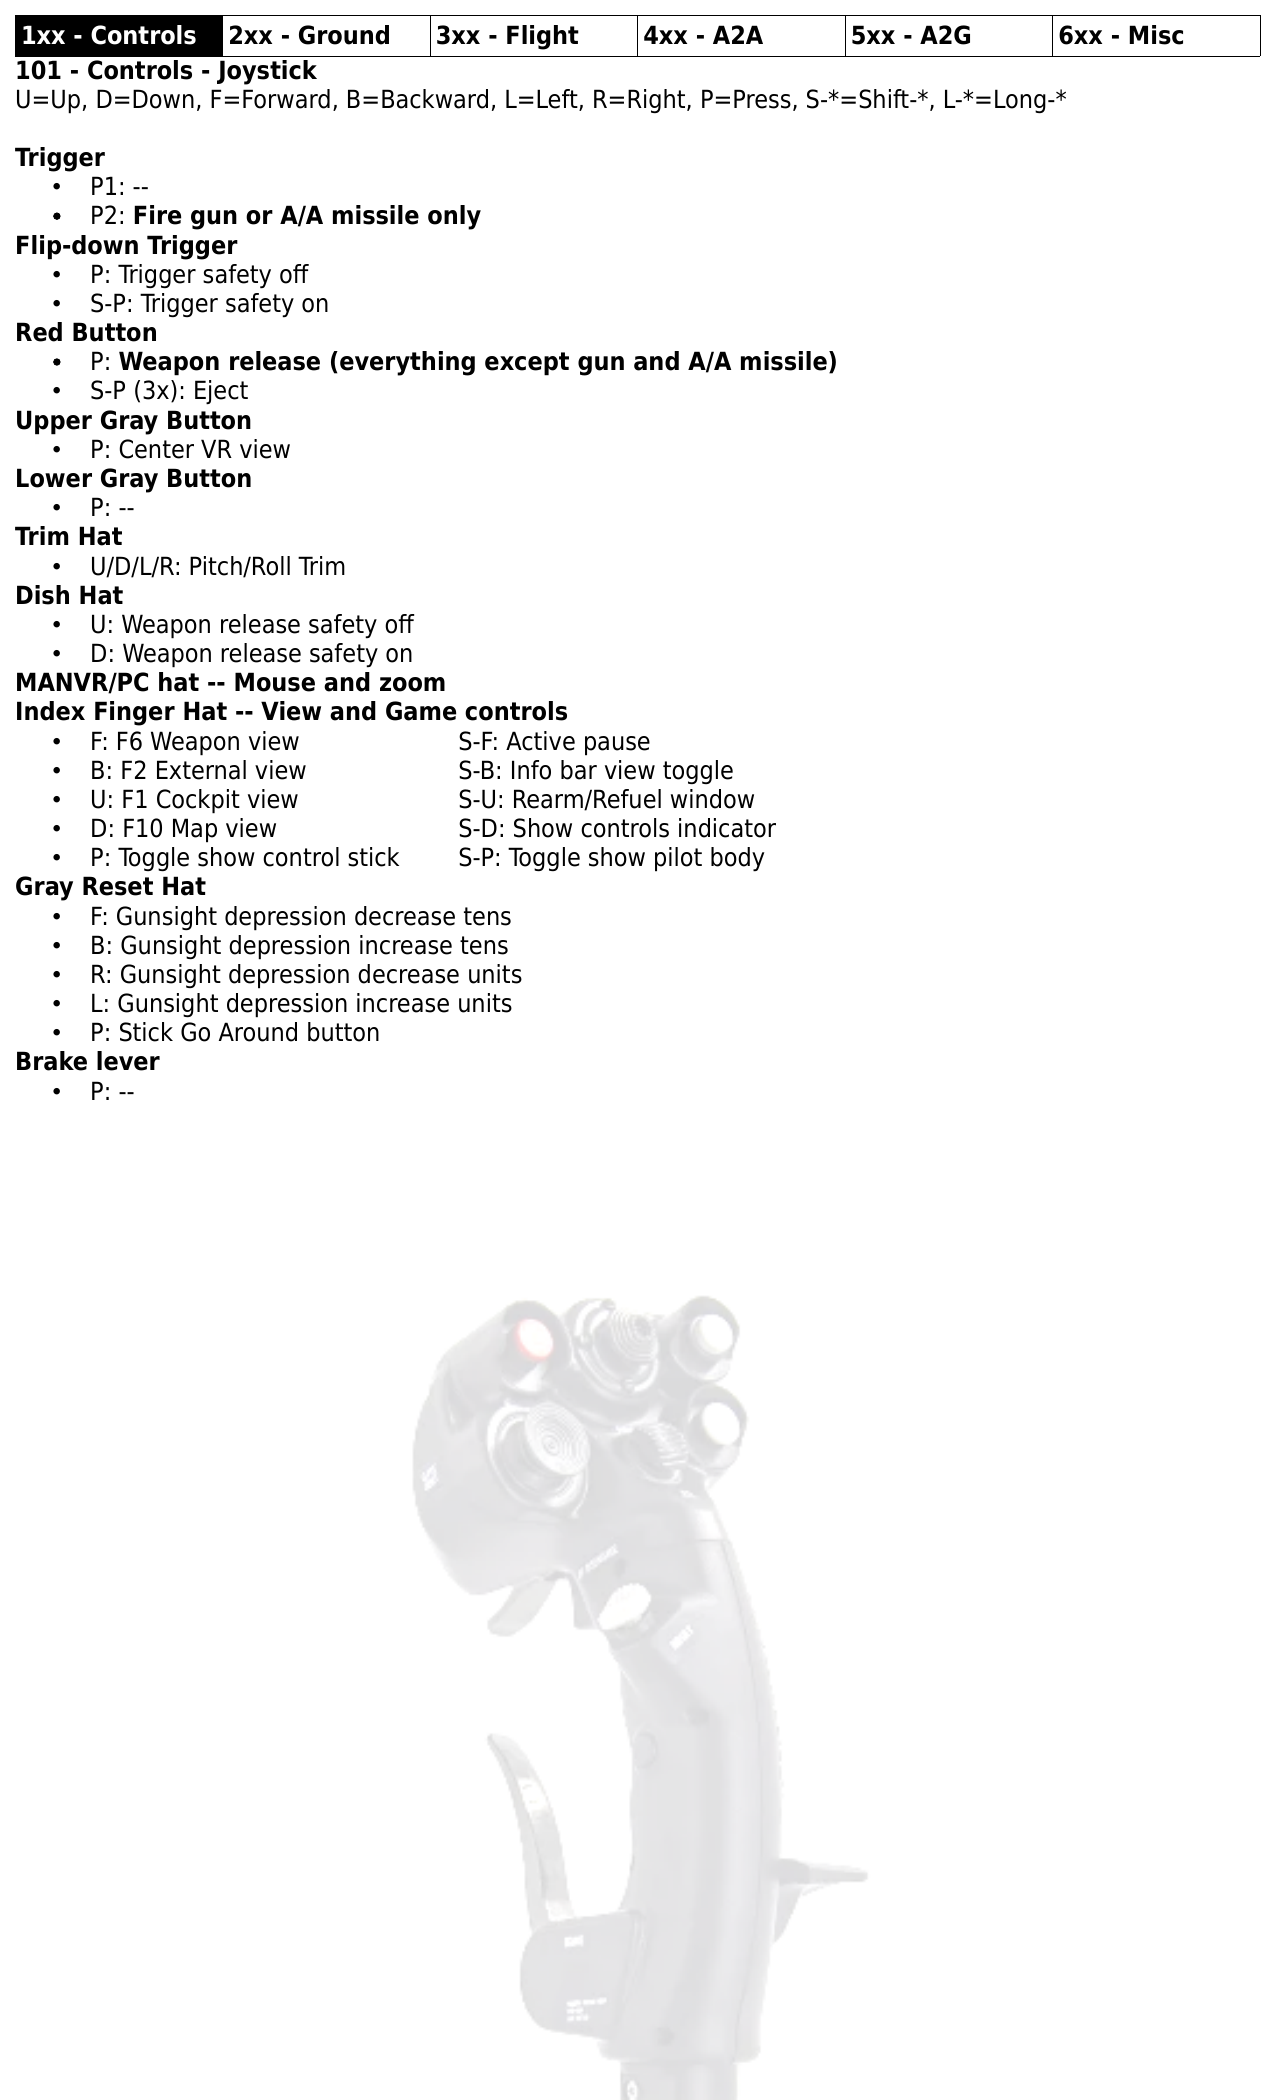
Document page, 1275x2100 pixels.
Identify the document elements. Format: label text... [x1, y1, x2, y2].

text Brake lever [15, 1047, 1260, 1077]
list P: Weapon release (everything except gun and A/A missile) [52, 347, 1260, 377]
text Flip-down Trigger [15, 231, 1260, 260]
list D: F10 Map view S-D: Show controls indicator [52, 814, 1260, 843]
text Upper Gray Button [15, 406, 1260, 435]
table_header 1xx - Controls [16, 16, 222, 56]
list F: F6 Weapon view S-F: Active pause [52, 727, 1260, 756]
table_header 2xx - Ground [223, 16, 430, 56]
list P: -- [52, 493, 1260, 522]
text Gray Reset Hat [15, 872, 1260, 902]
table_header 5xx - A2G [846, 16, 1052, 56]
list P1: -- [52, 172, 1260, 202]
list U: F1 Cockpit view S-U: Rearm/Refuel window [52, 785, 1260, 814]
list P2: Fire gun or A/A missile only [52, 202, 1260, 231]
text MANVR/PC hat -- Mouse and zoom [15, 668, 1260, 697]
list U: Weapon release safety off [52, 610, 1260, 639]
text Lower Gray Button [15, 464, 1260, 493]
text 101 - Controls - Joystick [15, 57, 1260, 85]
list S-P (3x): Eject [52, 377, 1260, 406]
list L: Gunsight depression increase units [52, 989, 1260, 1018]
list B: F2 External view S-B: Info bar view toggle [52, 756, 1260, 785]
list P: Center VR view [52, 435, 1260, 464]
table_header 3xx - Flight [431, 16, 637, 56]
list D: Weapon release safety on [52, 639, 1260, 668]
list P: -- [52, 1077, 1260, 1106]
list S-P: Trigger safety on [52, 289, 1260, 318]
list F: Gunsight depression decrease tens [52, 902, 1260, 931]
text Trigger [15, 143, 1260, 172]
list U/D/L/R: Pitch/Roll Trim [52, 552, 1260, 581]
list P: Toggle show control stick S-P: Toggle show pilot body [52, 843, 1260, 872]
list R: Gunsight depression decrease units [52, 960, 1260, 989]
text Trim Hat [15, 522, 1260, 552]
text U=Up, D=Down, F=Forward, B=Backward, L=Left, R=Right, P=Press, S-*=Shift-*, L-*=Long-* [15, 85, 1260, 114]
text Index Finger Hat -- View and Game controls [15, 697, 1260, 727]
text Red Button [15, 318, 1260, 347]
table_header 6xx - Misc [1053, 16, 1260, 56]
table_header 4xx - A2A [638, 16, 845, 56]
list P: Stick Go Around button [52, 1018, 1260, 1047]
list P: Trigger safety off [52, 260, 1260, 289]
list B: Gunsight depression increase tens [52, 931, 1260, 960]
text Dish Hat [15, 581, 1260, 610]
